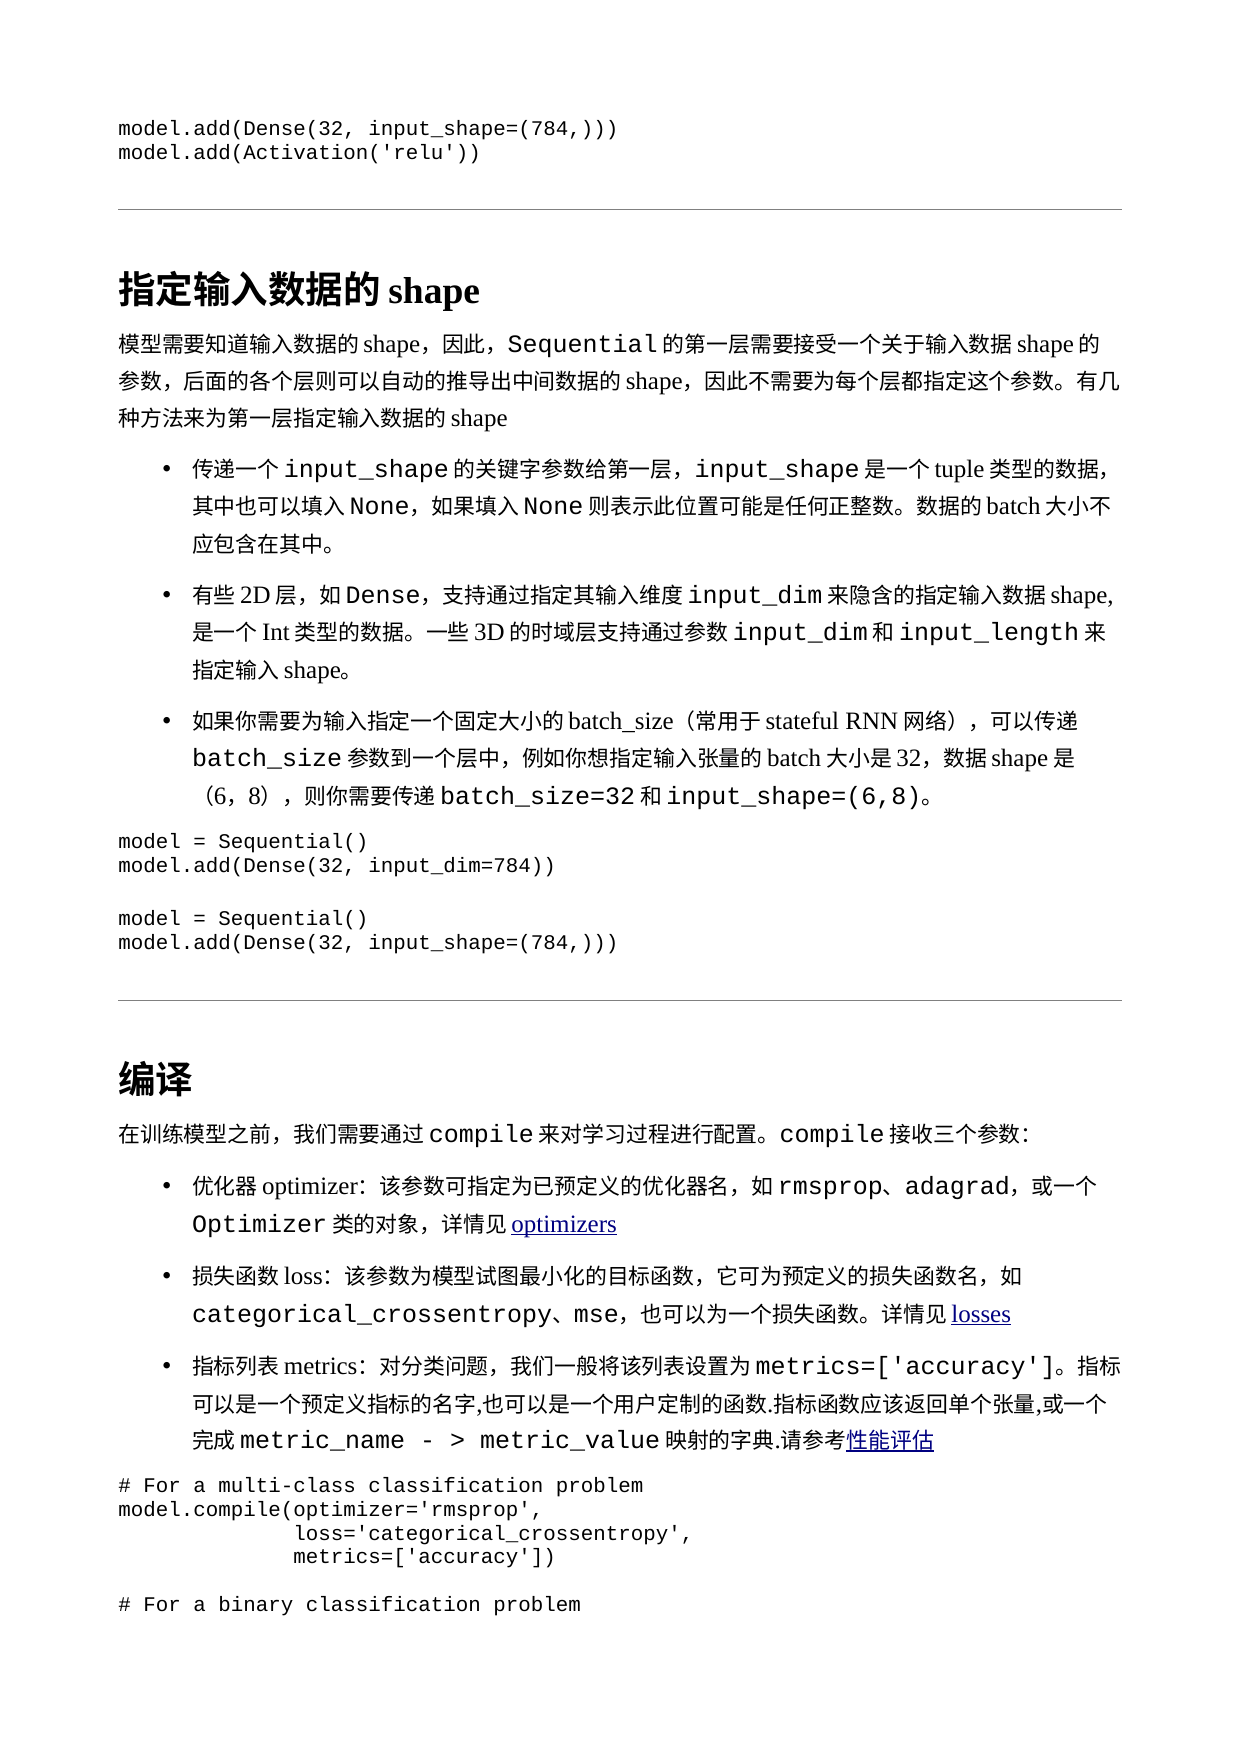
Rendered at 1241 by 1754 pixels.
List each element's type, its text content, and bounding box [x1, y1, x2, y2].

list 如果你需要为输入指定一个固定大小的batch_size（常用于stateful RNN网络），可以传递batch_size参数到一个层中，例如你想指定输入张量的batch大小是32，数据shape是（6，8），则你需要传递batch_size=32和input_shape=(6,8)。 [162, 704, 1122, 812]
text model.compile(optimizer='rmsprop', [118, 1499, 1122, 1523]
list 有些2D层，如Dense，支持通过指定其输入维度input_dim来隐含的指定输入数据shape,是一个Int类型的数据。一些3D的时域层支持通过参数input_dim和input_length来指定输入shape。 [162, 578, 1122, 684]
text model.add(Dense(32, input_dim=784)) [118, 855, 1122, 879]
text metrics=['accuracy']) [118, 1546, 1122, 1570]
text # For a multi-class classification problem [118, 1476, 1122, 1499]
text model.add(Dense(32, input_shape=(784,))) [118, 118, 1122, 142]
text model = Sequential() [118, 831, 1122, 855]
list 指标列表metrics：对分类问题，我们一般将该列表设置为metrics=['accuracy']。指标可以是一个预定义指标的名字,也可以是一个用户定制的函数.指标函数应该返回单个张量,或一个完成metric_name - > metric_value映射的字典.请参考性能评估 [162, 1349, 1122, 1456]
text # For a binary classification problem [118, 1594, 1122, 1617]
text loss='categorical_crossentropy', [118, 1523, 1122, 1546]
text model = Sequential() [118, 908, 1122, 932]
list 优化器optimizer：该参数可指定为已预定义的优化器名，如rmsprop、adagrad，或一个Optimizer类的对象，详情见optimizers [162, 1169, 1122, 1240]
text 模型需要知道输入数据的shape，因此，Sequential的第一层需要接受一个关于输入数据shape的参数，后面的各个层则可以自动的推导出中间数据的shape，因此不需要为每个层都指定这个参数。有几种方法来为第一层指定输入数据的shape [118, 327, 1122, 432]
list 传递一个input_shape的关键字参数给第一层，input_shape是一个tuple类型的数据，其中也可以填入None，如果填入None则表示此位置可能是任何正整数。数据的batch大小不应包含在其中。 [162, 452, 1122, 558]
subtitle 编译 [118, 1050, 1122, 1104]
list 损失函数loss：该参数为模型试图最小化的目标函数，它可为预定义的损失函数名，如categorical_crossentropy、mse，也可以为一个损失函数。详情见losses [162, 1259, 1122, 1330]
text model.add(Activation('relu')) [118, 142, 1122, 165]
text 在训练模型之前，我们需要通过compile来对学习过程进行配置。compile接收三个参数： [118, 1117, 1122, 1150]
text model.add(Dense(32, input_shape=(784,))) [118, 932, 1122, 956]
subtitle 指定输入数据的shape [118, 260, 1122, 314]
